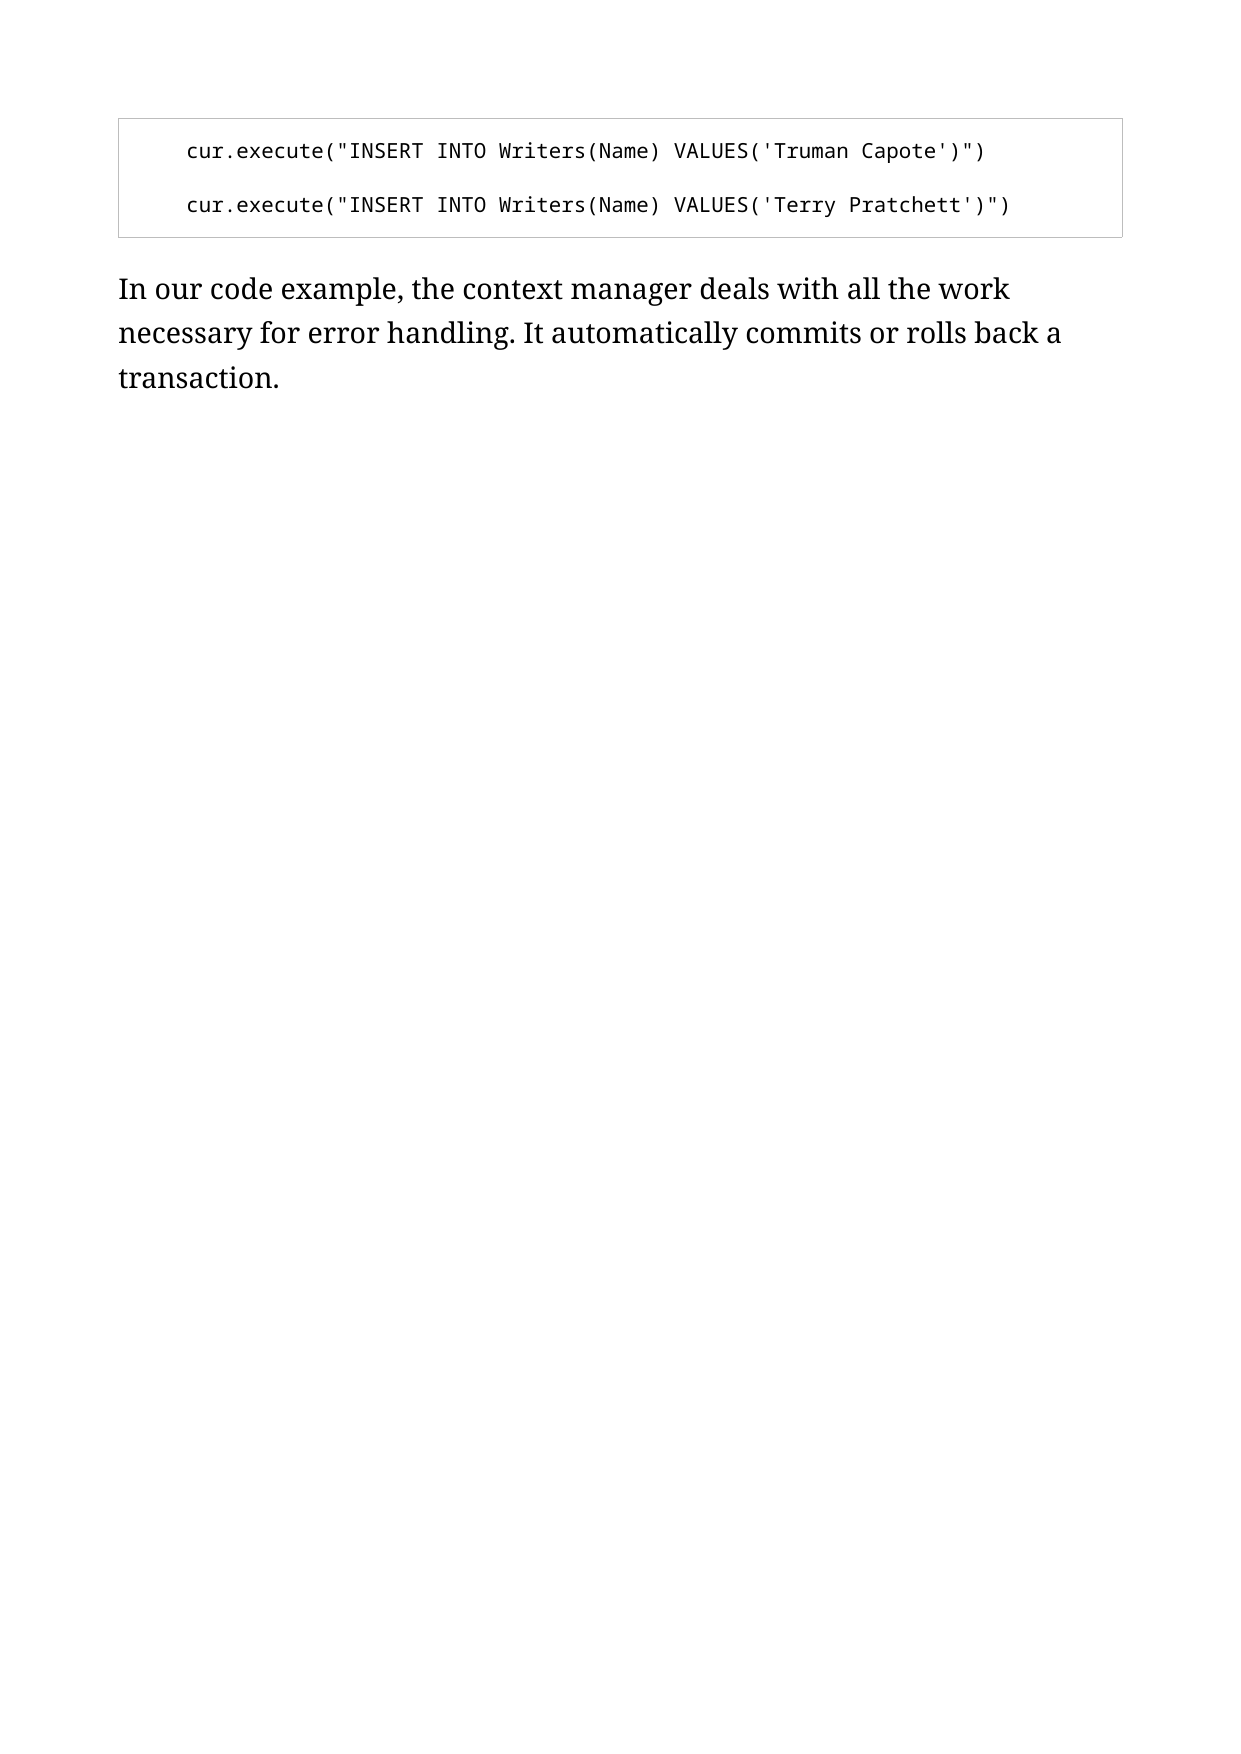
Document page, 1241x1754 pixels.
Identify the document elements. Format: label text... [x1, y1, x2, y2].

text cur.execute("INSERT INTO Writers(Name) VALUES('Truman Capote')") [119, 119, 1122, 164]
text In our code example, the context manager deals with all the work necessary for error handling. It automatically commits or rolls back a transaction. [118, 263, 1122, 397]
text cur.execute("INSERT INTO Writers(Name) VALUES('Terry Pratchett')") [119, 173, 1122, 237]
